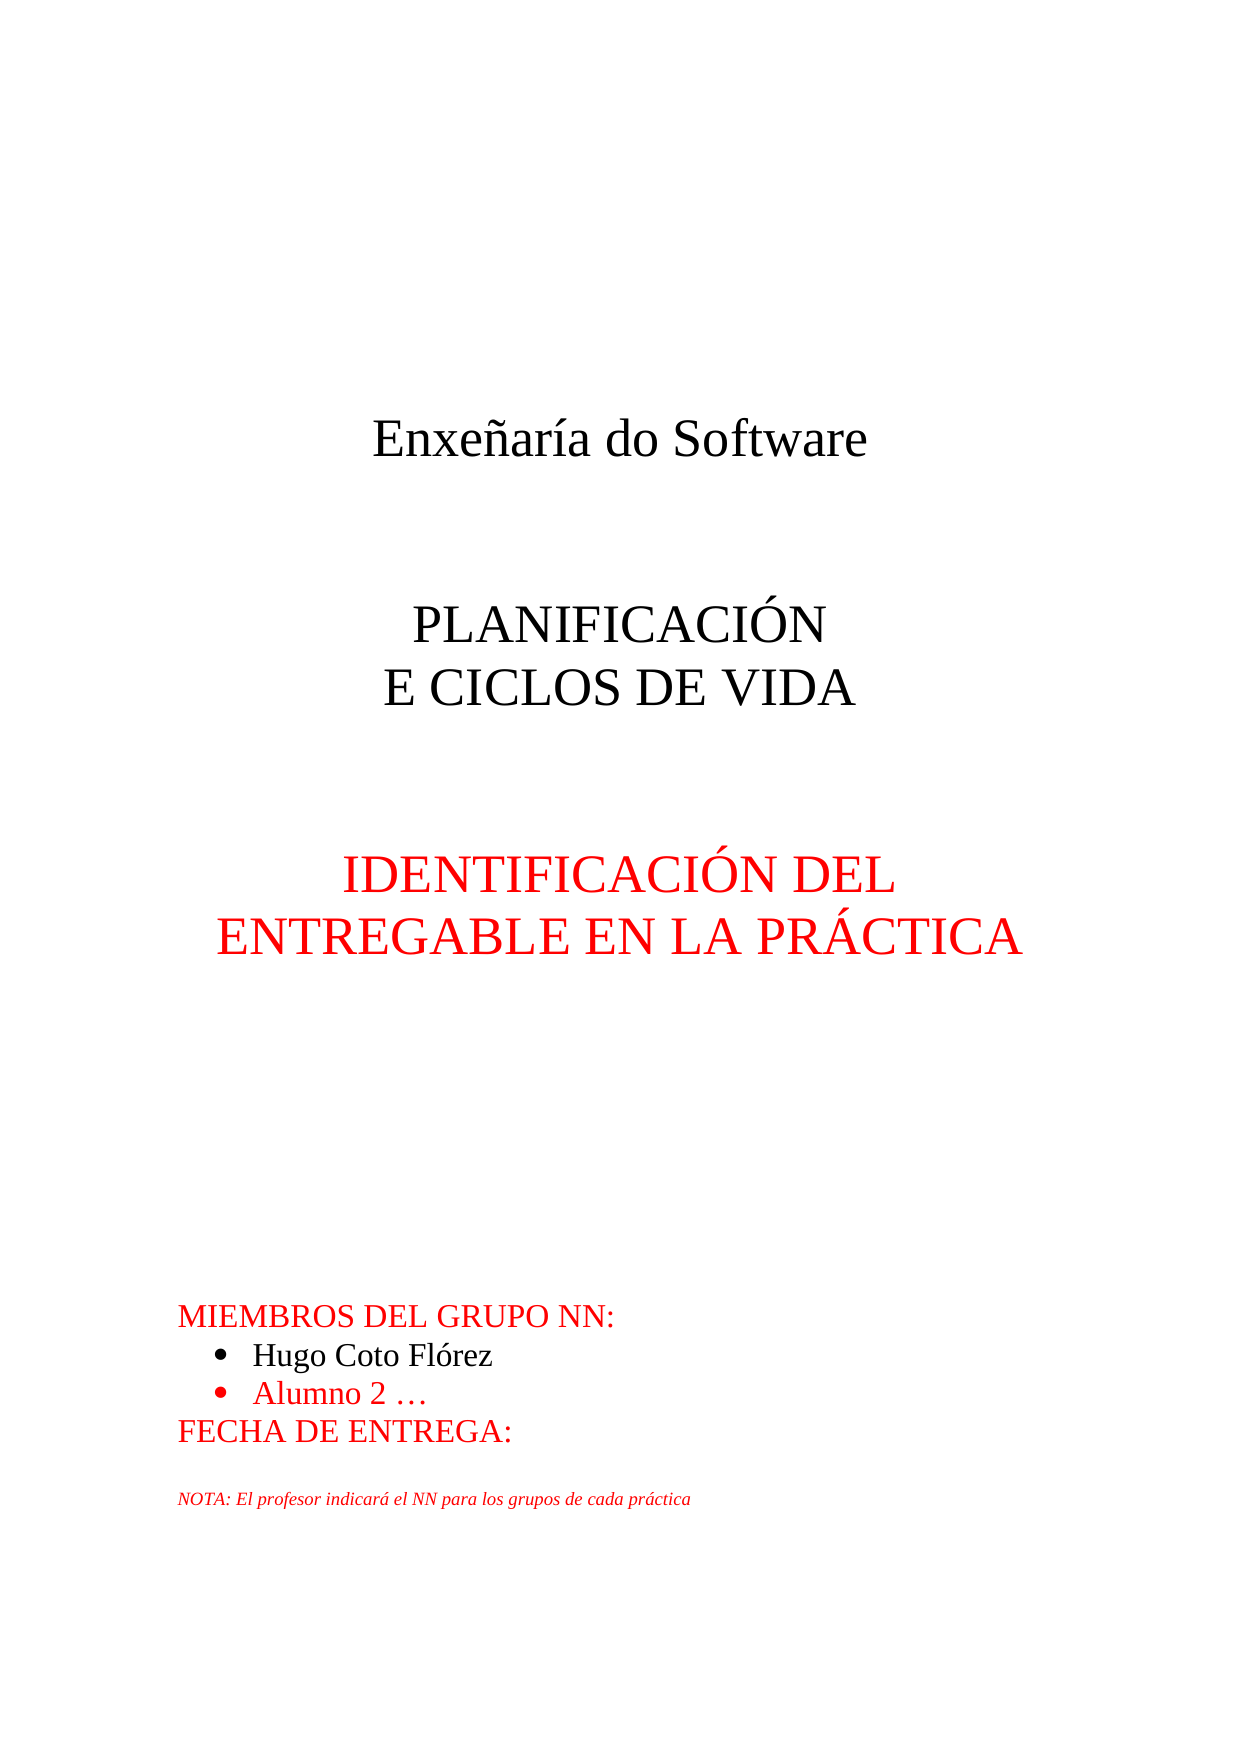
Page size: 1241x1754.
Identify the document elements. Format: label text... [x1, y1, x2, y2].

text MIEMBROS DEL GRUPO NN: [177, 1297, 1063, 1335]
text E CICLOS DE VIDA [177, 654, 1063, 717]
text PLANIFICACIÓN [177, 592, 1063, 654]
list Hugo Coto Flórez [215, 1335, 1063, 1373]
text NOTA: El profesor indicará el NN para los grupos de cada práctica [177, 1488, 1063, 1510]
list Alumno 2 … [215, 1373, 1063, 1412]
text IDENTIFICACIÓN DEL ENTREGABLE EN LA PRÁCTICA [177, 841, 1063, 966]
text FECHA DE ENTREGA: [177, 1412, 1063, 1450]
text Enxeñaría do Software [177, 405, 1063, 468]
